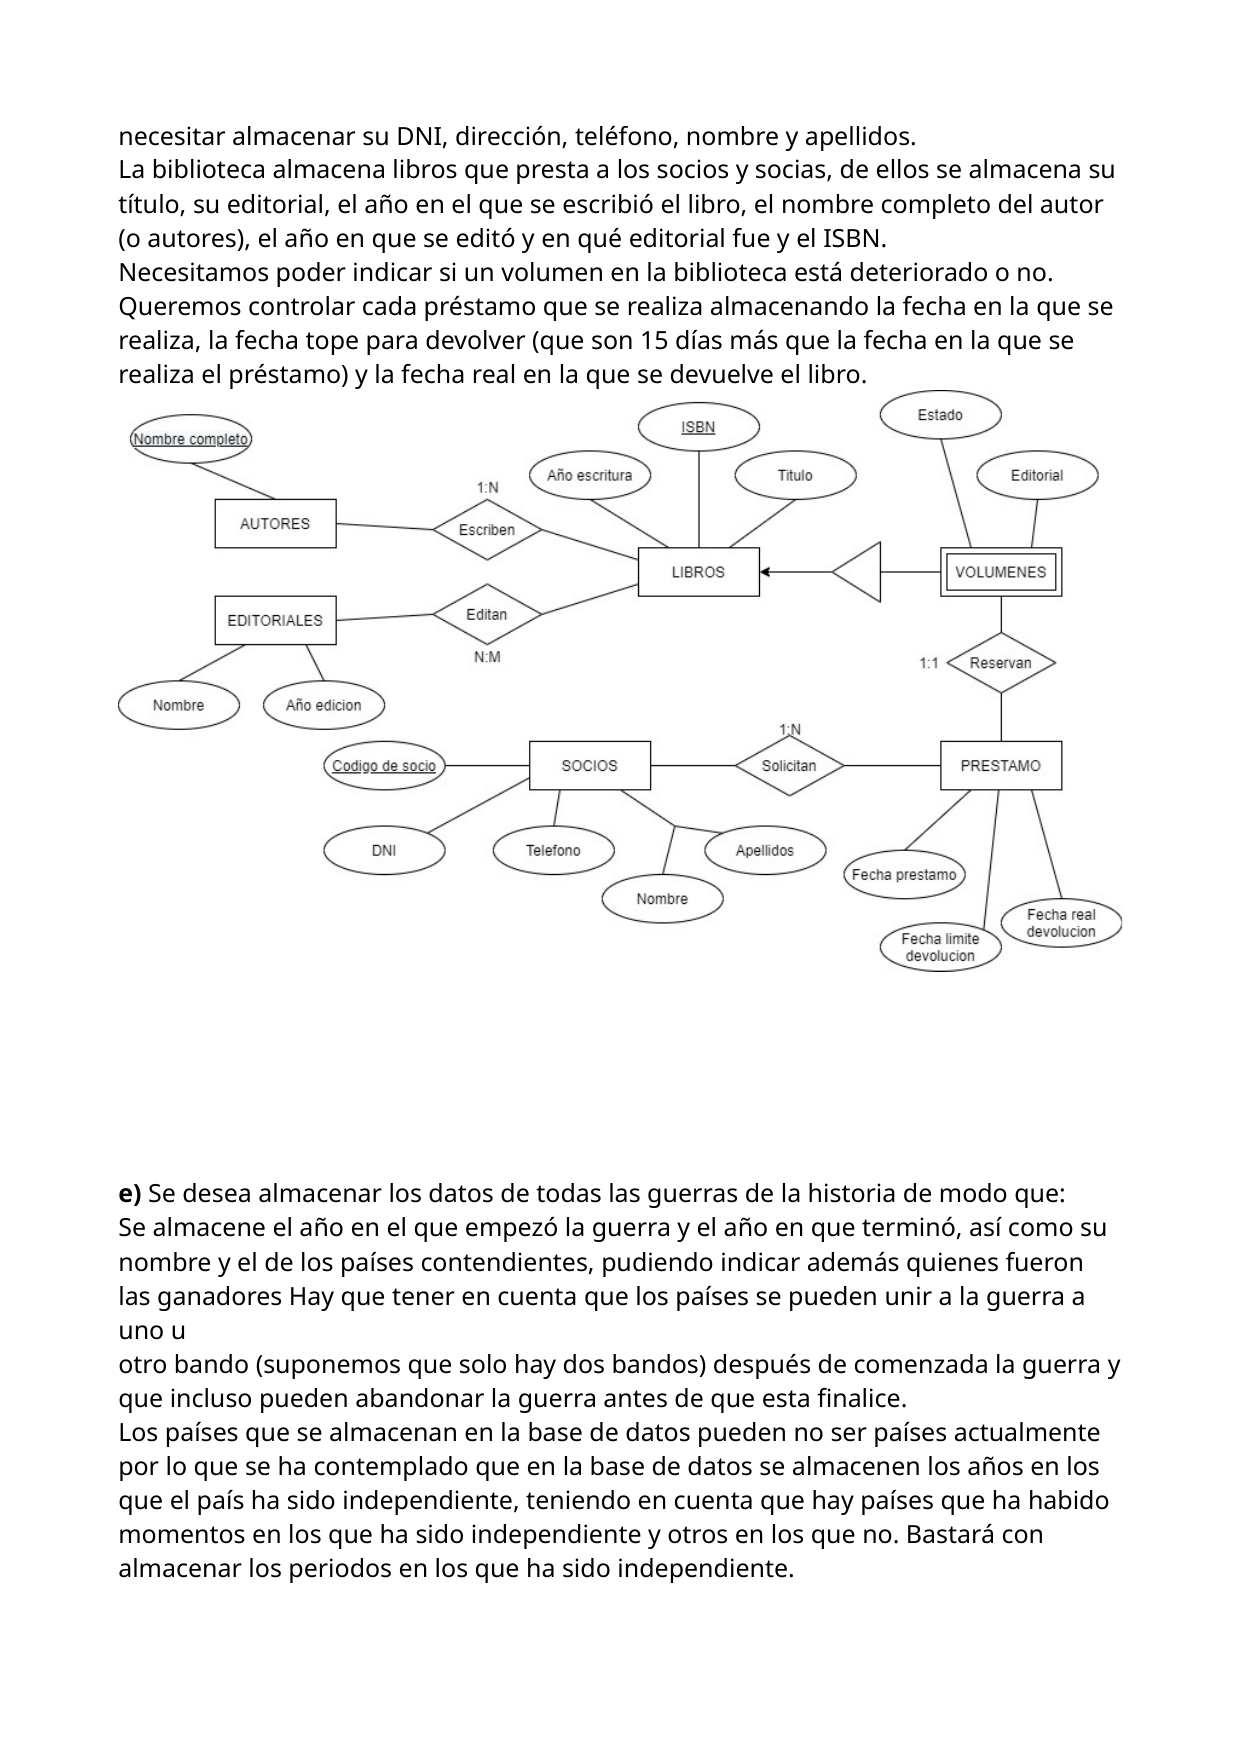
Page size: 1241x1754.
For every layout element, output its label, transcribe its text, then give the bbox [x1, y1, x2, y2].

text Queremos controlar cada préstamo que se realiza almacenando la fecha en la que se realiza, la fecha tope para devolver (que son 15 días más que la fecha en la que se realiza el préstamo) y la fecha real en la que se devuelve el libro. [118, 288, 1122, 390]
text Necesitamos poder indicar si un volumen en la biblioteca está deteriorado o no. [118, 254, 1122, 288]
picture [118, 390, 1123, 972]
text La biblioteca almacena libros que presta a los socios y socias, de ellos se almacena su título, su editorial, el año en el que se escribió el libro, el nombre completo del autor (o autores), el año en que se editó y en qué editorial fue y el ISBN. [118, 152, 1122, 254]
text otro bando (suponemos que solo hay dos bandos) después de comenzada la guerra y que incluso pueden abandonar la guerra antes de que esta finalice. [118, 1346, 1122, 1414]
text e) Se desea almacenar los datos de todas las guerras de la historia de modo que: [118, 1176, 1122, 1210]
text Se almacene el año en el que empezó la guerra y el año en que terminó, así como su nombre y el de los países contendientes, pudiendo indicar además quienes fueron las ganadores Hay que tener en cuenta que los países se pueden unir a la guerra a uno u [118, 1210, 1122, 1346]
text Los países que se almacenan en la base de datos pueden no ser países actualmente por lo que se ha contemplado que en la base de datos se almacenen los años en los que el país ha sido independiente, teniendo en cuenta que hay países que ha habido momentos en los que ha sido independiente y otros en los que no. Bastará con almacenar los periodos en los que ha sido independiente. [118, 1414, 1122, 1585]
text necesitar almacenar su DNI, dirección, teléfono, nombre y apellidos. [118, 118, 1122, 152]
